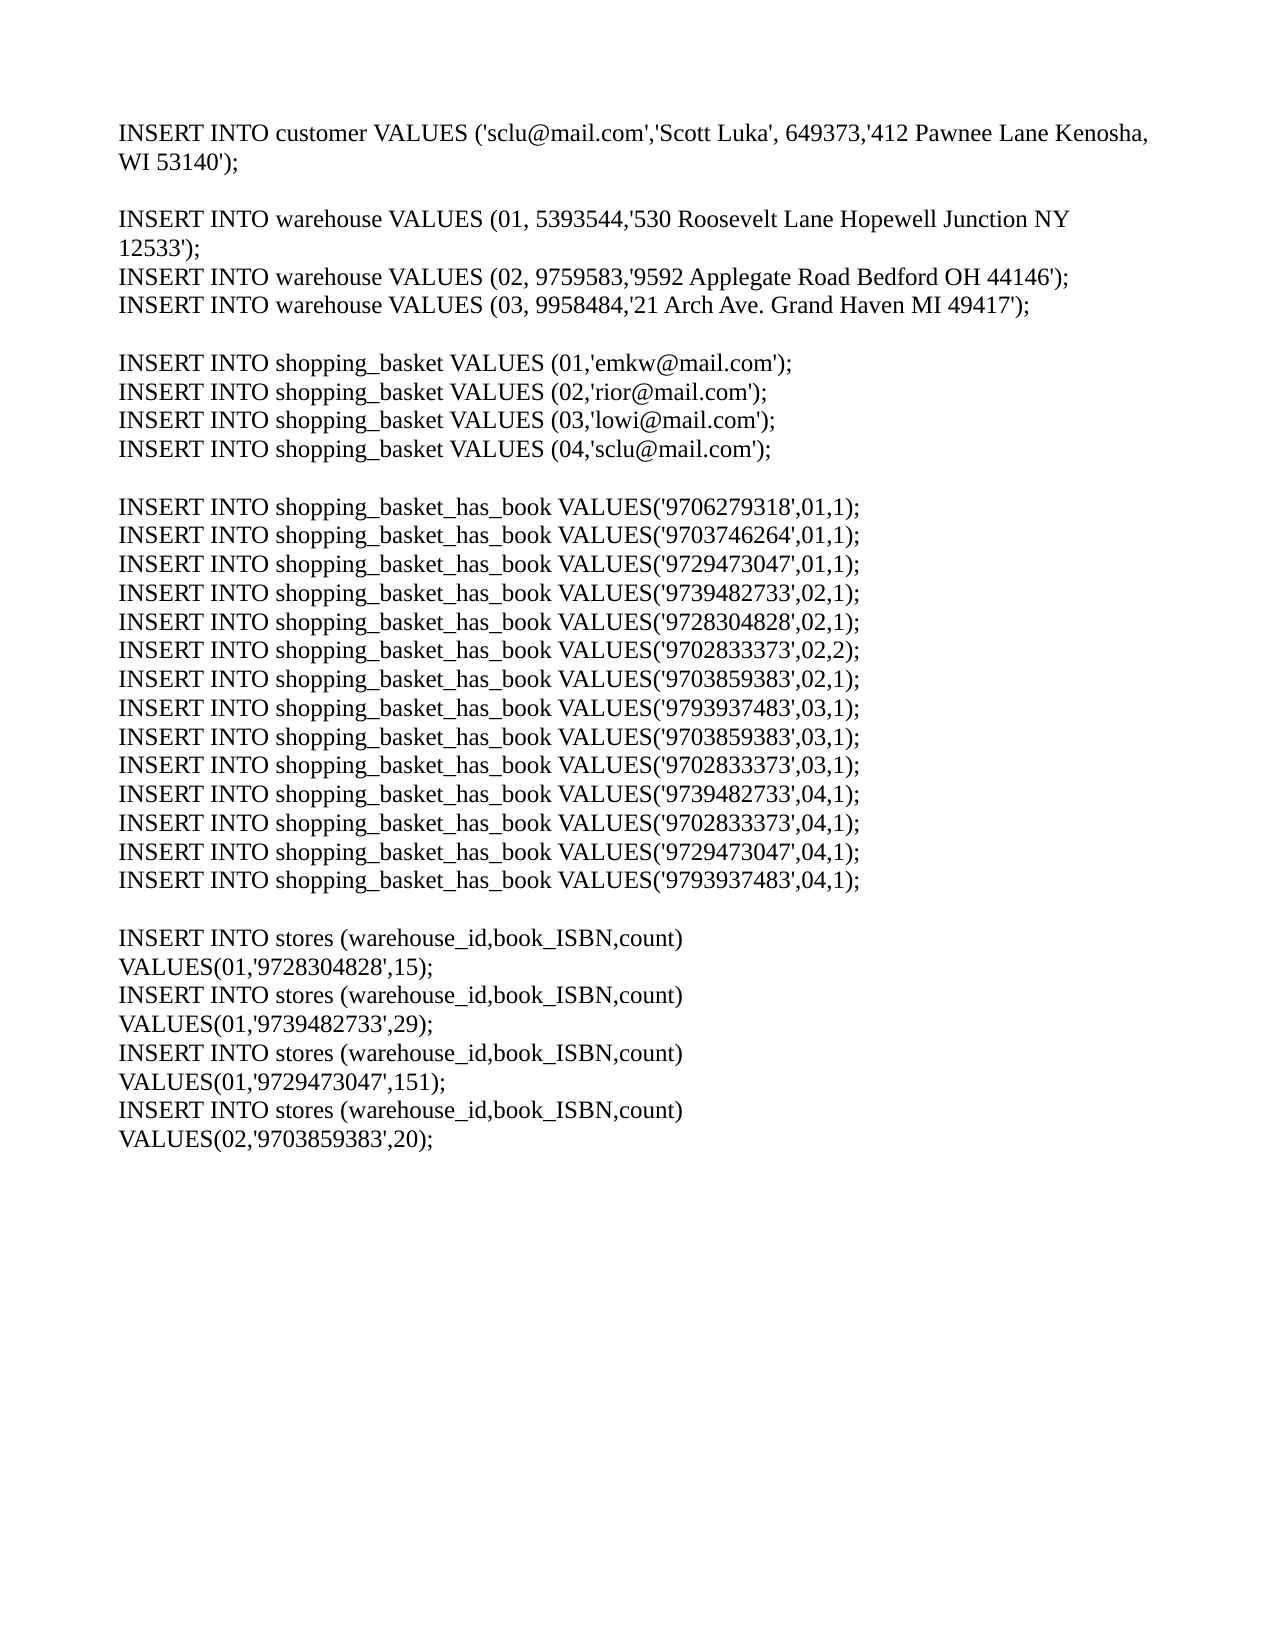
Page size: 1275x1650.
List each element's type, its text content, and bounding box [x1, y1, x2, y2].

text INSERT INTO shopping_basket_has_book VALUES('9703746264',01,1); [118, 521, 1157, 549]
text VALUES(02,'9703859383',20); [118, 1124, 1157, 1153]
text INSERT INTO shopping_basket_has_book VALUES('9703859383',02,1); [118, 664, 1157, 693]
text INSERT INTO warehouse VALUES (02, 9759583,'9592 Applegate Road Bedford OH 44146'); [118, 262, 1157, 291]
text INSERT INTO shopping_basket_has_book VALUES('9729473047',01,1); [118, 549, 1157, 578]
text VALUES(01,'9729473047',151); [118, 1067, 1157, 1096]
text INSERT INTO stores (warehouse_id,book_ISBN,count) [118, 981, 1157, 1009]
text VALUES(01,'9728304828',15); [118, 952, 1157, 981]
text INSERT INTO shopping_basket_has_book VALUES('9739482733',04,1); [118, 779, 1157, 808]
text INSERT INTO shopping_basket_has_book VALUES('9793937483',04,1); [118, 866, 1157, 894]
text INSERT INTO shopping_basket_has_book VALUES('9706279318',01,1); [118, 492, 1157, 521]
text INSERT INTO stores (warehouse_id,book_ISBN,count) [118, 1038, 1157, 1067]
text INSERT INTO shopping_basket_has_book VALUES('9739482733',02,1); [118, 578, 1157, 607]
text INSERT INTO shopping_basket VALUES (01,'emkw@mail.com'); [118, 348, 1157, 377]
text INSERT INTO shopping_basket_has_book VALUES('9703859383',03,1); [118, 722, 1157, 751]
text INSERT INTO shopping_basket VALUES (04,'sclu@mail.com'); [118, 434, 1157, 463]
text INSERT INTO shopping_basket_has_book VALUES('9793937483',03,1); [118, 693, 1157, 722]
text INSERT INTO shopping_basket_has_book VALUES('9728304828',02,1); [118, 607, 1157, 636]
text VALUES(01,'9739482733',29); [118, 1009, 1157, 1038]
text INSERT INTO warehouse VALUES (03, 9958484,'21 Arch Ave. Grand Haven MI 49417'); [118, 291, 1157, 319]
text INSERT INTO shopping_basket_has_book VALUES('9702833373',02,2); [118, 636, 1157, 664]
text INSERT INTO shopping_basket_has_book VALUES('9702833373',04,1); [118, 808, 1157, 837]
text INSERT INTO customer VALUES ('sclu@mail.com','Scott Luka', 649373,'412 Pawnee Lane Kenosha, WI 53140'); [118, 118, 1157, 176]
text INSERT INTO shopping_basket VALUES (02,'rior@mail.com'); [118, 377, 1157, 406]
text INSERT INTO shopping_basket_has_book VALUES('9729473047',04,1); [118, 837, 1157, 866]
text INSERT INTO shopping_basket_has_book VALUES('9702833373',03,1); [118, 751, 1157, 779]
text INSERT INTO warehouse VALUES (01, 5393544,'530 Roosevelt Lane Hopewell Junction NY 12533'); [118, 204, 1157, 262]
text INSERT INTO stores (warehouse_id,book_ISBN,count) [118, 1096, 1157, 1124]
text INSERT INTO stores (warehouse_id,book_ISBN,count) [118, 923, 1157, 952]
text INSERT INTO shopping_basket VALUES (03,'lowi@mail.com'); [118, 406, 1157, 434]
